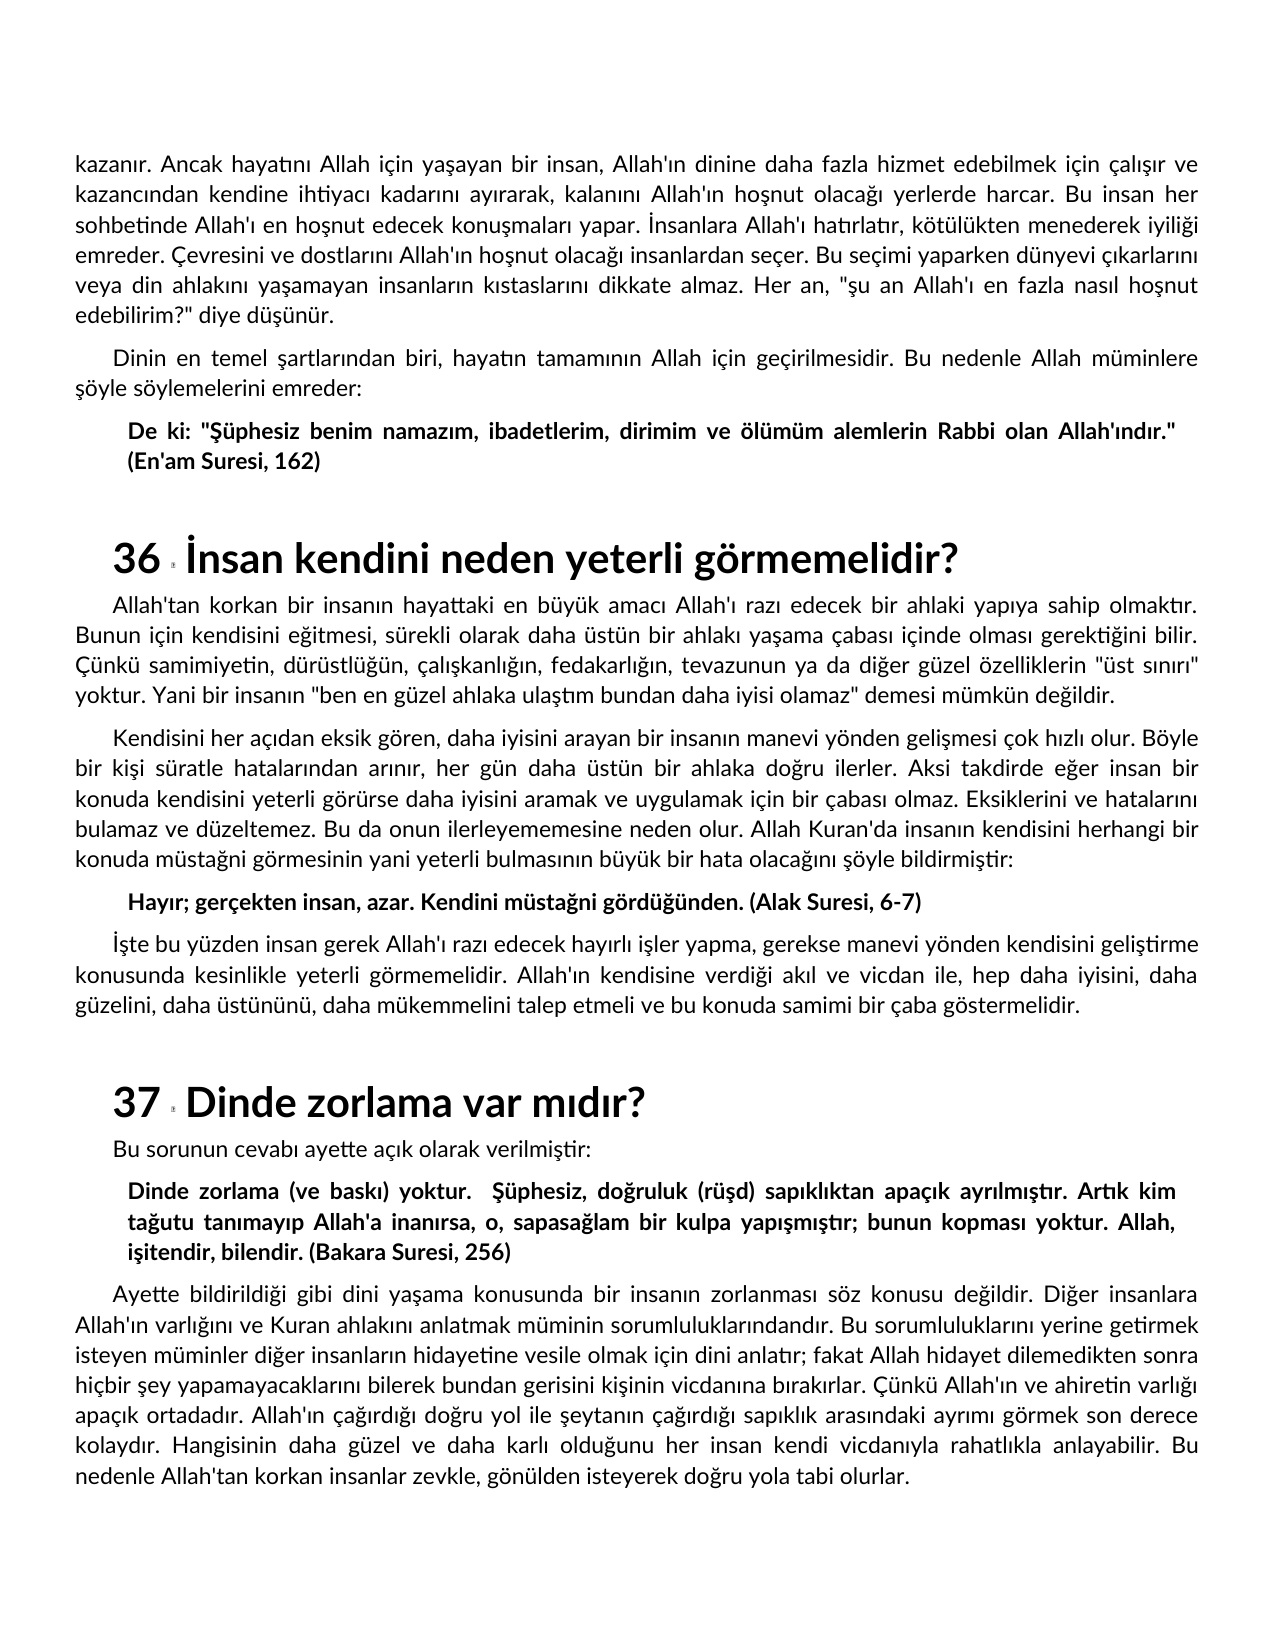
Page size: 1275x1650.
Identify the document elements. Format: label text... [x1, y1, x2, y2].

subtitle 36  İnsan kendini neden yeterli görmemelidir? [112, 532, 1200, 582]
text Hayır; gerçekten insan, azar. Kendini müstağni gördüğünden. (Alak Suresi, 6-7) [127, 887, 1177, 915]
text Dinin en temel şartlarından biri, hayatın tamamının Allah için geçirilmesidir. Bu nedenle Allah müminlere şöyle söylemelerini emreder: [75, 344, 1200, 401]
text İşte bu yüzden insan gerek Allah'ı razı edecek hayırlı işler yapma, gerekse manevi yönden kendisini geliştirme konusunda kesinlikle yeterli görmemelidir. Allah'ın kendisine verdiği akıl ve vicdan ile, hep daha iyisini, daha güzelini, daha üstününü, daha mükemmelini talep etmeli ve bu konuda samimi bir çaba göstermelidir. [75, 930, 1200, 1018]
text Dinde zorlama (ve baskı) yoktur. Şüphesiz, doğruluk (rüşd) sapıklıktan apaçık ayrılmıştır. Artık kim tağutu tanımayıp Allah'a inanırsa, o, sapasağlam bir kulpa yapışmıştır; bunun kopması yoktur. Allah, işitendir, bilendir. (Bakara Suresi, 256) [127, 1177, 1177, 1265]
text Allah'tan korkan bir insanın hayattaki en büyük amacı Allah'ı razı edecek bir ahlaki yapıya sahip olmaktır. Bunun için kendisini eğitmesi, sürekli olarak daha üstün bir ahlakı yaşama çabası içinde olması gerektiğini bilir. Çünkü samimiyetin, dürüstlüğün, çalışkanlığın, fedakarlığın, tevazunun ya da diğer güzel özelliklerin "üst sınırı" yoktur. Yani bir insanın "ben en güzel ahlaka ulaştım bundan daha iyisi olamaz" demesi mümkün değildir. [75, 591, 1200, 709]
text De ki: "Şüphesiz benim namazım, ibadetlerim, dirimim ve ölümüm alemlerin Rabbi olan Allah'ındır." (En'am Suresi, 162) [127, 417, 1177, 474]
text kazanır. Ancak hayatını Allah için yaşayan bir insan, Allah'ın dinine daha fazla hizmet edebilmek için çalışır ve kazancından kendine ihtiyacı kadarını ayırarak, kalanını Allah'ın hoşnut olacağı yerlerde harcar. Bu insan her sohbetinde Allah'ı en hoşnut edecek konuşmaları yapar. İnsanlara Allah'ı hatırlatır, kötülükten menederek iyiliği emreder. Çevresini ve dostlarını Allah'ın hoşnut olacağı insanlardan seçer. Bu seçimi yaparken dünyevi çıkarlarını veya din ahlakını yaşamayan insanların kıstaslarını dikkate almaz. Her an, "şu an Allah'ı en fazla nasıl hoşnut edebilirim?" diye düşünür. [75, 150, 1200, 328]
text Ayette bildirildiği gibi dini yaşama konusunda bir insanın zorlanması söz konusu değildir. Diğer insanlara Allah'ın varlığını ve Kuran ahlakını anlatmak müminin sorumluluklarındandır. Bu sorumluluklarını yerine getirmek isteyen müminler diğer insanların hidayetine vesile olmak için dini anlatır; fakat Allah hidayet dilemedikten sonra hiçbir şey yapamayacaklarını bilerek bundan gerisini kişinin vicdanına bırakırlar. Çünkü Allah'ın ve ahiretin varlığı apaçık ortadadır. Allah'ın çağırdığı doğru yol ile şeytanın çağırdığı sapıklık arasındaki ayrımı görmek son derece kolaydır. Hangisinin daha güzel ve daha karlı olduğunu her insan kendi vicdanıyla rahatlıkla anlayabilir. Bu nedenle Allah'tan korkan insanlar zevkle, gönülden isteyerek doğru yola tabi olurlar. [75, 1280, 1200, 1489]
text Kendisini her açıdan eksik gören, daha iyisini arayan bir insanın manevi yönden gelişmesi çok hızlı olur. Böyle bir kişi süratle hatalarından arınır, her gün daha üstün bir ahlaka doğru ilerler. Aksi takdirde eğer insan bir konuda kendisini yeterli görürse daha iyisini aramak ve uygulamak için bir çabası olmaz. Eksiklerini ve hatalarını bulamaz ve düzeltemez. Bu da onun ilerleyememesine neden olur. Allah Kuran'da insanın kendisini herhangi bir konuda müstağni görmesinin yani yeterli bulmasının büyük bir hata olacağını şöyle bildirmiştir: [75, 724, 1200, 872]
text Bu sorunun cevabı ayette açık olarak verilmiştir: [75, 1134, 1200, 1162]
subtitle 37  Dinde zorlama var mıdır? [112, 1076, 1200, 1126]
